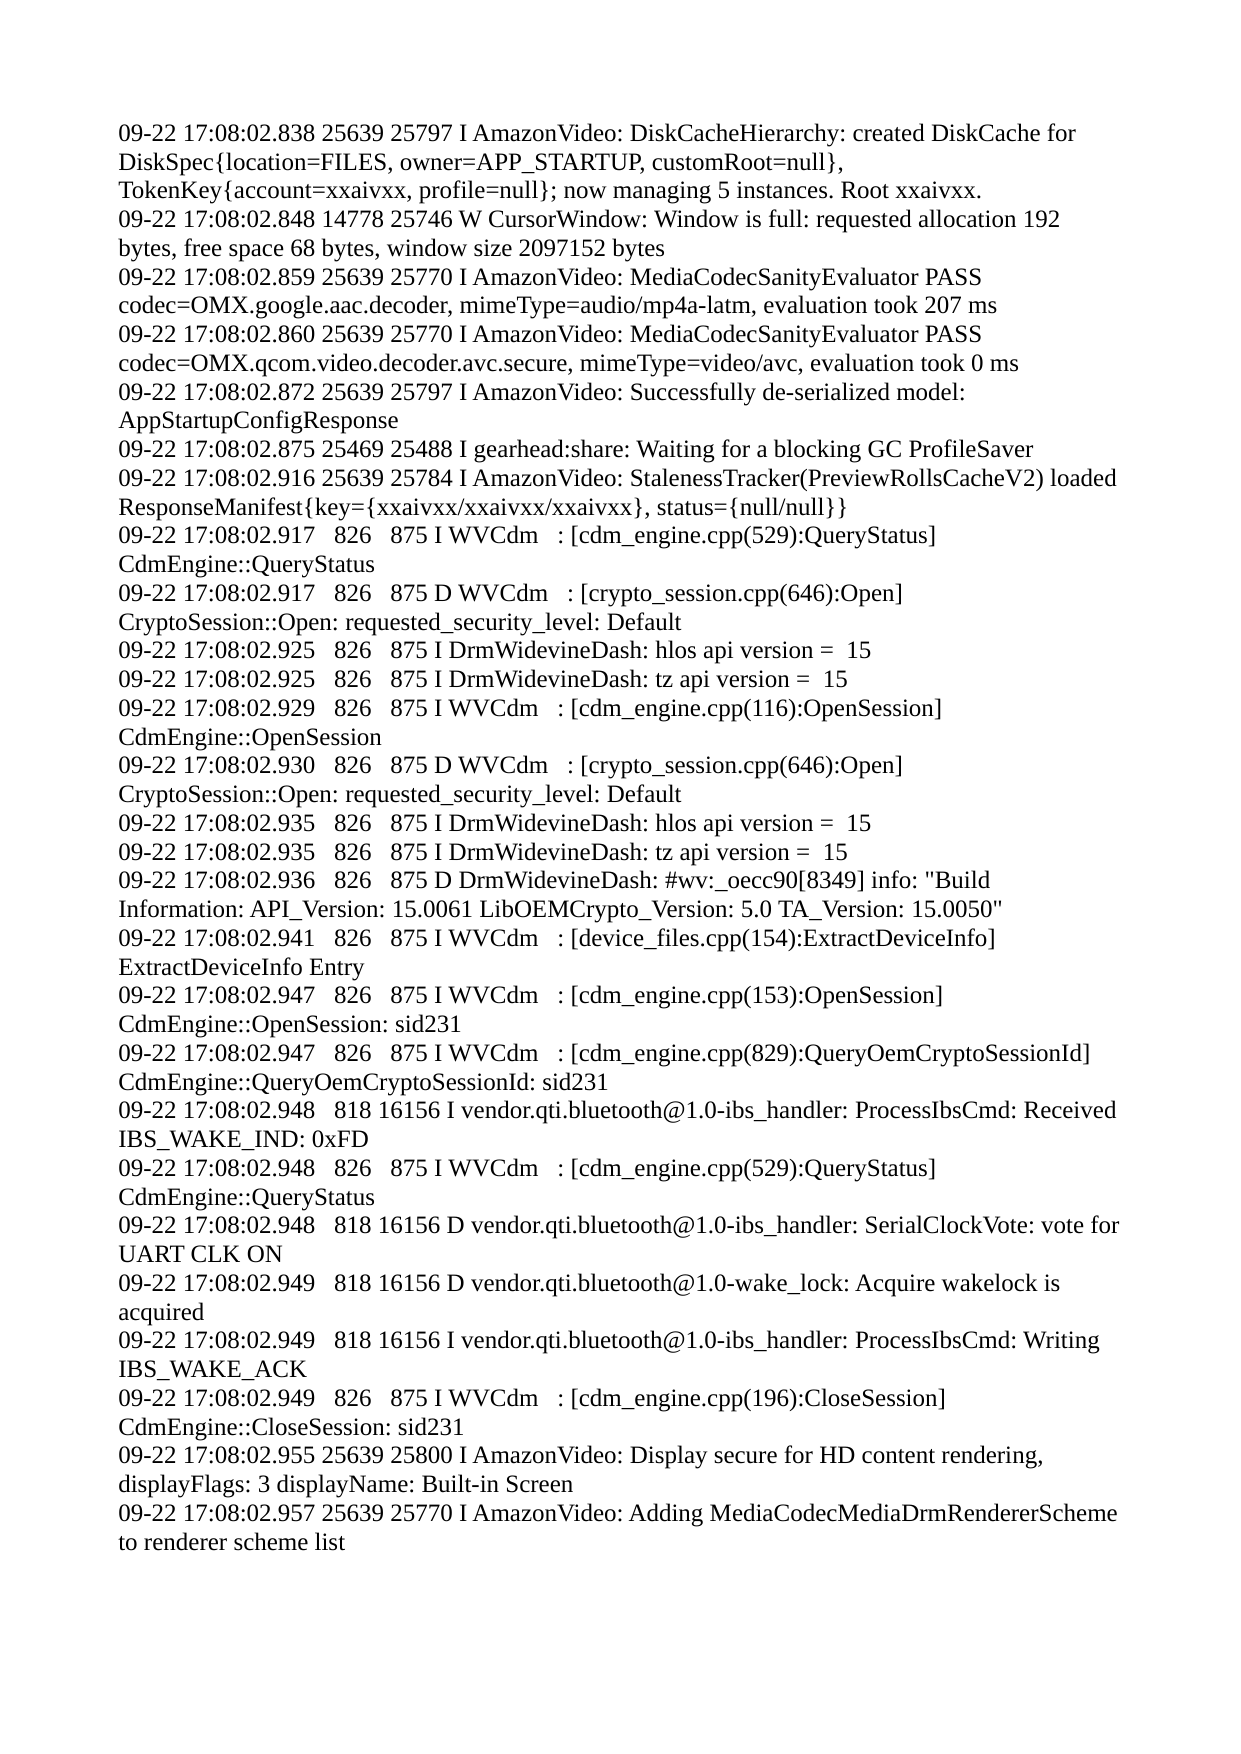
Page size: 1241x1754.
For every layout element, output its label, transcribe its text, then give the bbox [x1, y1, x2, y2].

text 09-22 17:08:02.949 826 875 I WVCdm : [cdm_engine.cpp(196):CloseSession] CdmEngine::CloseSession: sid231 [118, 1383, 1122, 1441]
text 09-22 17:08:02.955 25639 25800 I AmazonVideo: Display secure for HD content rendering, displayFlags: 3 displayName: Built-in Screen [118, 1441, 1122, 1498]
text 09-22 17:08:02.948 826 875 I WVCdm : [cdm_engine.cpp(529):QueryStatus] CdmEngine::QueryStatus [118, 1153, 1122, 1211]
text 09-22 17:08:02.949 818 16156 I vendor.qti.bluetooth@1.0-ibs_handler: ProcessIbsCmd: Writing IBS_WAKE_ACK [118, 1326, 1122, 1383]
text 09-22 17:08:02.838 25639 25797 I AmazonVideo: DiskCacheHierarchy: created DiskCache for DiskSpec{location=FILES, owner=APP_STARTUP, customRoot=null}, TokenKey{account=xxaivxx, profile=null}; now managing 5 instances. Root xxaivxx. [118, 118, 1122, 204]
text 09-22 17:08:02.925 826 875 I DrmWidevineDash: hlos api version = 15 [118, 636, 1122, 664]
text 09-22 17:08:02.925 826 875 I DrmWidevineDash: tz api version = 15 [118, 664, 1122, 693]
text 09-22 17:08:02.947 826 875 I WVCdm : [cdm_engine.cpp(829):QueryOemCryptoSessionId] CdmEngine::QueryOemCryptoSessionId: sid231 [118, 1038, 1122, 1096]
text 09-22 17:08:02.916 25639 25784 I AmazonVideo: StalenessTracker(PreviewRollsCacheV2) loaded ResponseManifest{key={xxaivxx/xxaivxx/xxaivxx}, status={null/null}} [118, 463, 1122, 521]
text 09-22 17:08:02.860 25639 25770 I AmazonVideo: MediaCodecSanityEvaluator PASS codec=OMX.qcom.video.decoder.avc.secure, mimeType=video/avc, evaluation took 0 ms [118, 319, 1122, 377]
text 09-22 17:08:02.941 826 875 I WVCdm : [device_files.cpp(154):ExtractDeviceInfo] ExtractDeviceInfo Entry [118, 923, 1122, 981]
text 09-22 17:08:02.917 826 875 D WVCdm : [crypto_session.cpp(646):Open] CryptoSession::Open: requested_security_level: Default [118, 578, 1122, 636]
text 09-22 17:08:02.948 818 16156 I vendor.qti.bluetooth@1.0-ibs_handler: ProcessIbsCmd: Received IBS_WAKE_IND: 0xFD [118, 1096, 1122, 1153]
text 09-22 17:08:02.929 826 875 I WVCdm : [cdm_engine.cpp(116):OpenSession] CdmEngine::OpenSession [118, 693, 1122, 751]
text 09-22 17:08:02.935 826 875 I DrmWidevineDash: hlos api version = 15 [118, 808, 1122, 837]
text 09-22 17:08:02.875 25469 25488 I gearhead:share: Waiting for a blocking GC ProfileSaver [118, 434, 1122, 463]
text 09-22 17:08:02.917 826 875 I WVCdm : [cdm_engine.cpp(529):QueryStatus] CdmEngine::QueryStatus [118, 521, 1122, 578]
text 09-22 17:08:02.859 25639 25770 I AmazonVideo: MediaCodecSanityEvaluator PASS codec=OMX.google.aac.decoder, mimeType=audio/mp4a-latm, evaluation took 207 ms [118, 262, 1122, 319]
text 09-22 17:08:02.948 818 16156 D vendor.qti.bluetooth@1.0-ibs_handler: SerialClockVote: vote for UART CLK ON [118, 1211, 1122, 1268]
text 09-22 17:08:02.936 826 875 D DrmWidevineDash: #wv:_oecc90[8349] info: "Build Information: API_Version: 15.0061 LibOEMCrypto_Version: 5.0 TA_Version: 15.0050" [118, 866, 1122, 923]
text 09-22 17:08:02.949 818 16156 D vendor.qti.bluetooth@1.0-wake_lock: Acquire wakelock is acquired [118, 1268, 1122, 1326]
text 09-22 17:08:02.935 826 875 I DrmWidevineDash: tz api version = 15 [118, 837, 1122, 866]
text 09-22 17:08:02.947 826 875 I WVCdm : [cdm_engine.cpp(153):OpenSession] CdmEngine::OpenSession: sid231 [118, 981, 1122, 1038]
text 09-22 17:08:02.930 826 875 D WVCdm : [crypto_session.cpp(646):Open] CryptoSession::Open: requested_security_level: Default [118, 751, 1122, 808]
text 09-22 17:08:02.957 25639 25770 I AmazonVideo: Adding MediaCodecMediaDrmRendererScheme to renderer scheme list [118, 1498, 1122, 1556]
text 09-22 17:08:02.872 25639 25797 I AmazonVideo: Successfully de-serialized model: AppStartupConfigResponse [118, 377, 1122, 434]
text 09-22 17:08:02.848 14778 25746 W CursorWindow: Window is full: requested allocation 192 bytes, free space 68 bytes, window size 2097152 bytes [118, 204, 1122, 262]
